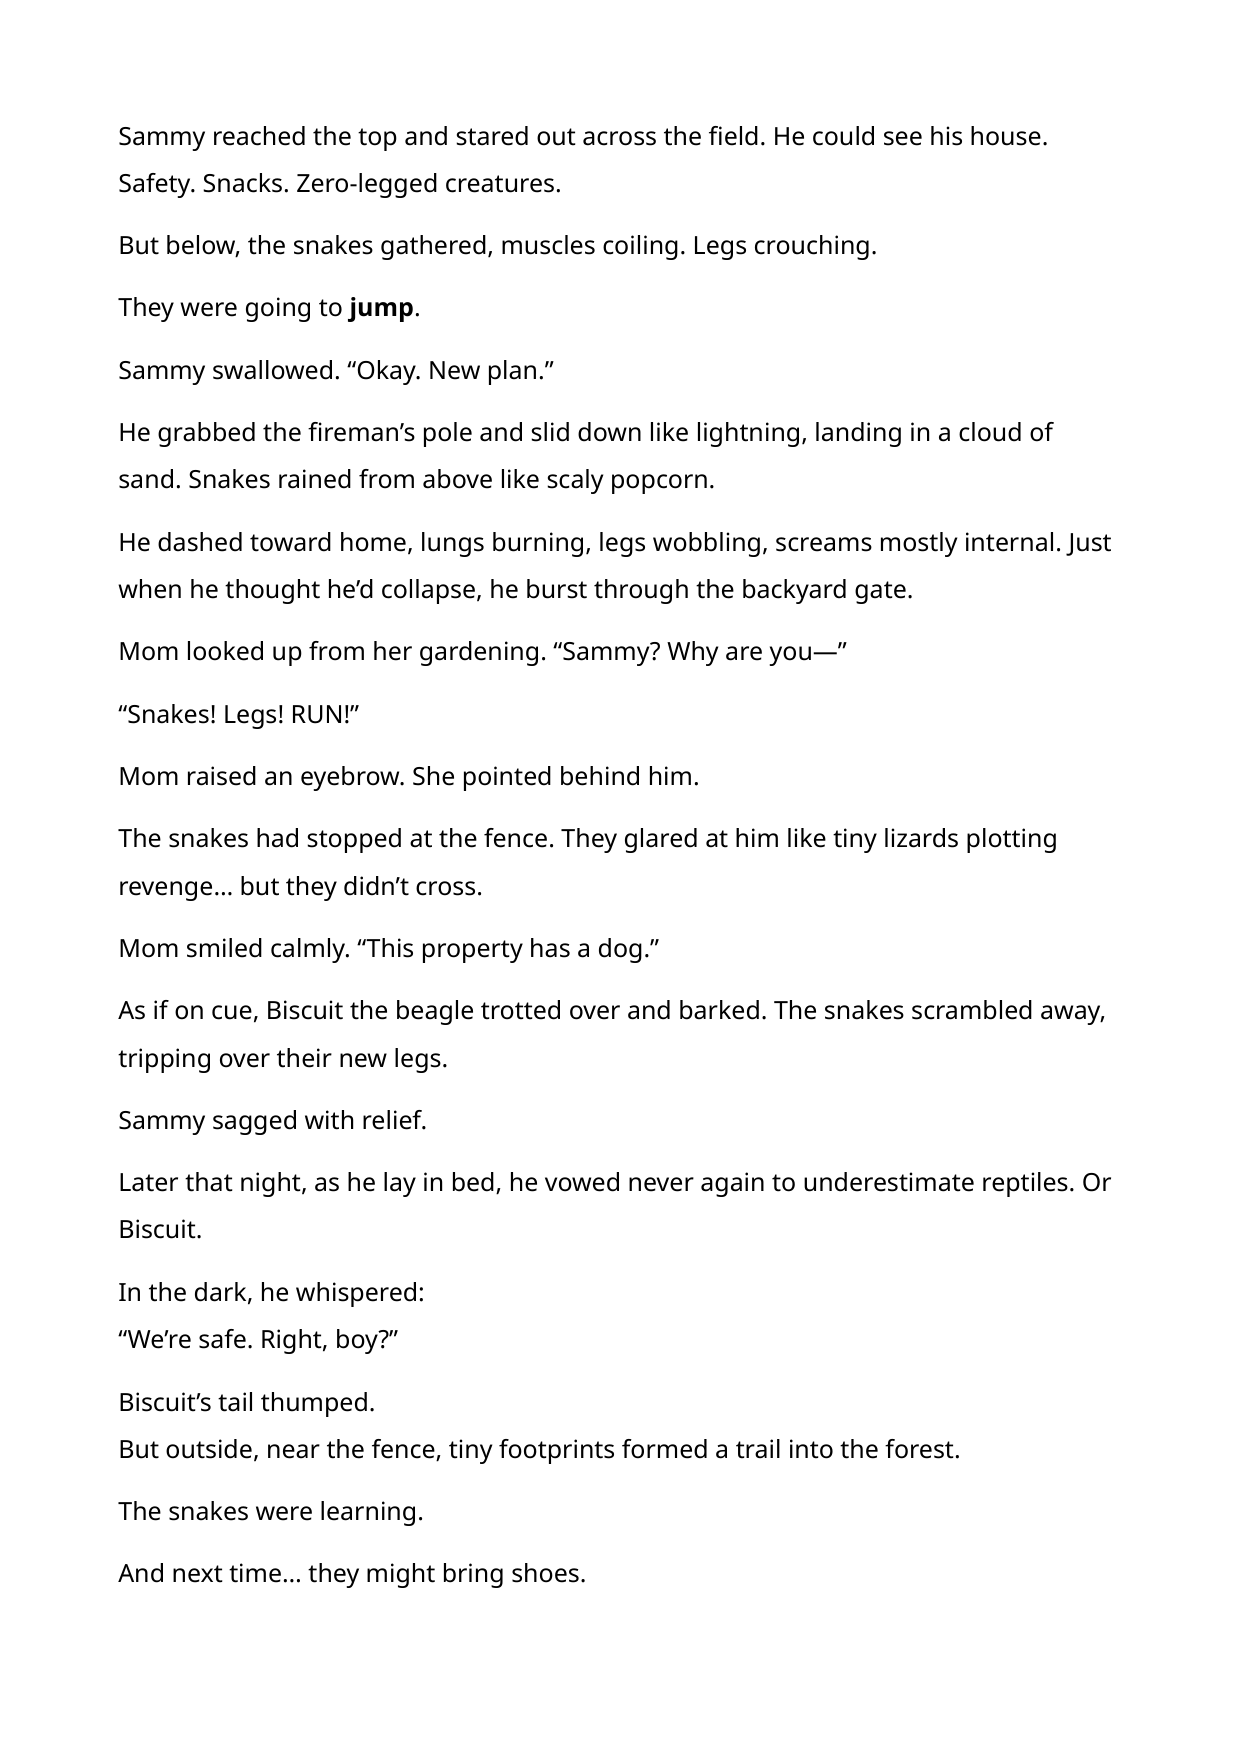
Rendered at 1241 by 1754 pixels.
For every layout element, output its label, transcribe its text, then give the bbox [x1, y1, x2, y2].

text In the dark, he whispered: “We’re safe. Right, boy?” [118, 1274, 1122, 1356]
text Mom raised an eyebrow. She pointed behind him. [118, 758, 1122, 792]
text The snakes were learning. [118, 1494, 1122, 1528]
text Mom smiled calmly. “This property has a dog.” [118, 930, 1122, 964]
text They were going to jump. [118, 290, 1122, 324]
text He dashed toward home, lungs burning, legs wobbling, screams mostly internal. Just when he thought he’d collapse, he burst through the backyard gate. [118, 524, 1122, 606]
text Sammy reached the top and stared out across the field. He could see his house. Safety. Snacks. Zero-legged creatures. [118, 118, 1122, 200]
text Sammy swallowed. “Okay. New plan.” [118, 352, 1122, 386]
text And next time… they might bring shoes. [118, 1556, 1122, 1590]
text Later that night, as he lay in bed, he vowed never again to underestimate reptiles. Or Biscuit. [118, 1164, 1122, 1246]
text Mom looked up from her gardening. “Sammy? Why are you—” [118, 634, 1122, 668]
text But below, the snakes gathered, muscles coiling. Legs crouching. [118, 228, 1122, 262]
text Biscuit’s tail thumped. But outside, near the fence, tiny footprints formed a trail into the forest. [118, 1384, 1122, 1466]
text Sammy sagged with relief. [118, 1102, 1122, 1136]
text The snakes had stopped at the fence. They glared at him like tiny lizards plotting revenge… but they didn’t cross. [118, 821, 1122, 902]
text As if on cue, Biscuit the beagle trotted over and barked. The snakes scrambled away, tripping over their new legs. [118, 993, 1122, 1074]
text He grabbed the fireman’s pole and slid down like lightning, landing in a cloud of sand. Snakes rained from above like scaly popcorn. [118, 414, 1122, 496]
text “Snakes! Legs! RUN!” [118, 696, 1122, 730]
